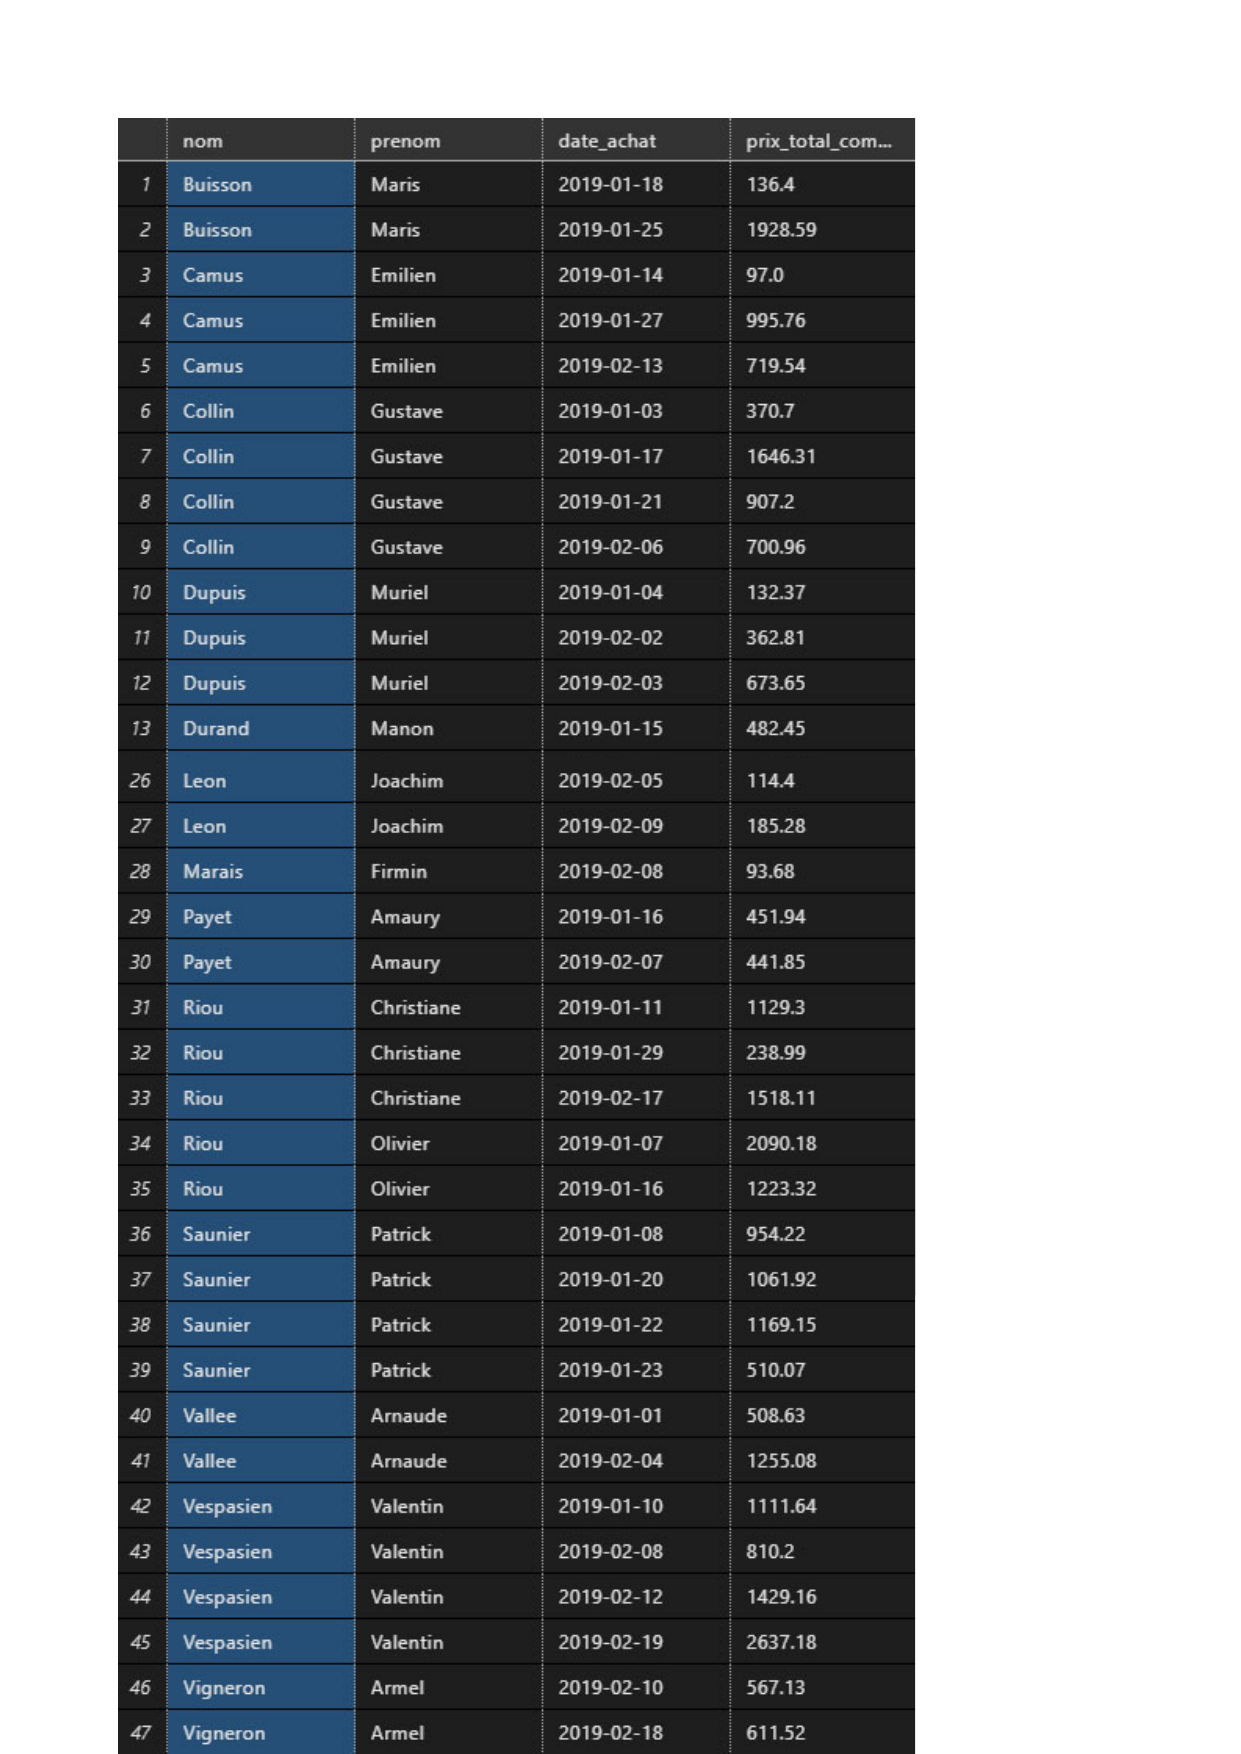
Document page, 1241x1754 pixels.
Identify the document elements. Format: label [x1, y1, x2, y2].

picture [118, 118, 915, 1754]
